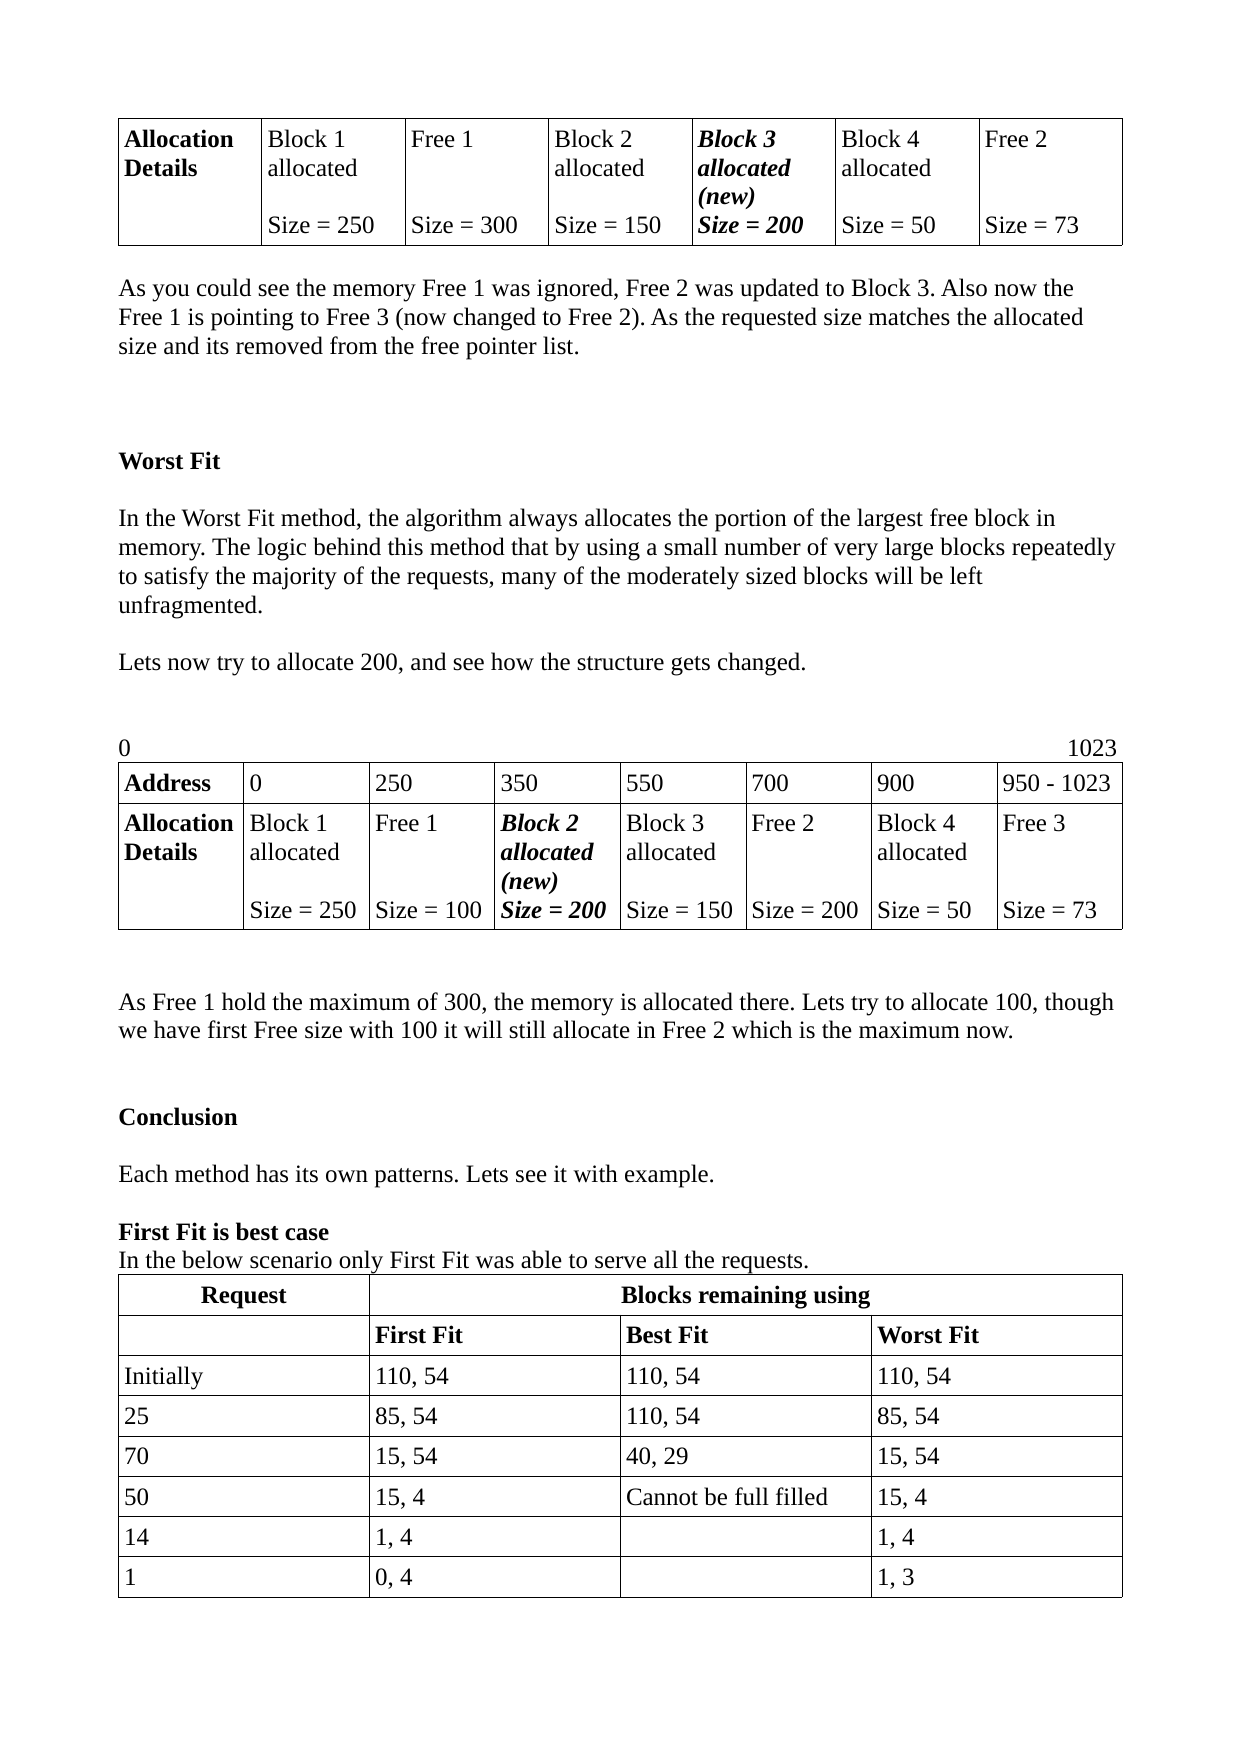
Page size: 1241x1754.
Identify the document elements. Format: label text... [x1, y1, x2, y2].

table_cell Allocation Details [119, 804, 243, 929]
table_cell 1, 4 [370, 1517, 620, 1556]
table_cell Free 1 Size = 100 [370, 804, 494, 929]
table_cell 50 [119, 1477, 369, 1516]
table_cell [119, 1316, 369, 1355]
table_header 550 [621, 763, 746, 803]
table_header Blocks remaining using [370, 1275, 1122, 1314]
table_header 700 [747, 763, 871, 803]
table_cell Block 2 allocated (new) Size = 200 [495, 804, 620, 929]
table_cell Best Fit [621, 1316, 871, 1355]
table_cell Free 3 Size = 73 [998, 804, 1122, 929]
table_header 0 [244, 763, 369, 803]
text Worst Fit [118, 446, 1122, 475]
text In the below scenario only First Fit was able to serve all the requests. [118, 1246, 1122, 1274]
table_cell 1 [119, 1557, 369, 1597]
text As you could see the memory Free 1 was ignored, Free 2 was updated to Block 3. Also now the Free 1 is pointing to Free 3 (now changed to Free 2). As the requested size matches the allocated size and its removed from the free pointer list. [118, 273, 1122, 360]
table_cell 15, 4 [872, 1477, 1122, 1516]
table_cell 110, 54 [621, 1396, 871, 1436]
table_cell [621, 1557, 871, 1597]
table_cell Cannot be full filled [621, 1477, 871, 1516]
table_cell 40, 29 [621, 1437, 871, 1476]
table_cell 15, 54 [370, 1437, 620, 1476]
table_header Address [119, 763, 243, 803]
table_cell Allocation Details [119, 119, 261, 245]
table_cell 15, 4 [370, 1477, 620, 1516]
table_cell 15, 54 [872, 1437, 1122, 1476]
table_cell [621, 1517, 871, 1556]
table_cell Block 1 allocated Size = 250 [244, 804, 369, 929]
table_cell Initially [119, 1356, 369, 1395]
table_cell Free 2 Size = 73 [980, 119, 1122, 245]
table_cell Free 1 Size = 300 [406, 119, 548, 245]
table_header Request [119, 1275, 369, 1314]
table_cell 110, 54 [621, 1356, 871, 1395]
table_header 250 [370, 763, 494, 803]
table_header 350 [495, 763, 620, 803]
table_cell 110, 54 [370, 1356, 620, 1395]
table_cell Block 2 allocated Size = 150 [549, 119, 692, 245]
table_cell Free 2 Size = 200 [747, 804, 871, 929]
table_cell Block 3 allocated Size = 150 [621, 804, 746, 929]
table_cell Block 1 allocated Size = 250 [262, 119, 405, 245]
text Each method has its own patterns. Lets see it with example. [118, 1159, 1122, 1188]
table_cell 85, 54 [872, 1396, 1122, 1436]
table_cell 25 [119, 1396, 369, 1436]
table_cell 85, 54 [370, 1396, 620, 1436]
table_cell 1, 3 [872, 1557, 1122, 1597]
text First Fit is best case [118, 1217, 1122, 1246]
table_cell Worst Fit [872, 1316, 1122, 1355]
table_cell Block 4 allocated Size = 50 [836, 119, 979, 245]
table_header 950 - 1023 [998, 763, 1122, 803]
text In the Worst Fit method, the algorithm always allocates the portion of the largest free block in memory. The logic behind this method that by using a small number of very large blocks repeatedly to satisfy the majority of the requests, many of the moderately sized blocks will be left unfragmented. [118, 503, 1122, 618]
table_cell 70 [119, 1437, 369, 1476]
text 0 1023 [118, 733, 1122, 762]
text Lets now try to allocate 200, and see how the structure gets changed. [118, 647, 1122, 676]
table_header 900 [872, 763, 997, 803]
table_cell 110, 54 [872, 1356, 1122, 1395]
text Conclusion [118, 1102, 1122, 1131]
table_cell 1, 4 [872, 1517, 1122, 1556]
table_cell 0, 4 [370, 1557, 620, 1597]
text As Free 1 hold the maximum of 300, the memory is allocated there. Lets try to allocate 100, though we have first Free size with 100 it will still allocate in Free 2 which is the maximum now. [118, 987, 1122, 1044]
table_cell 14 [119, 1517, 369, 1556]
table_cell Block 3 allocated (new) Size = 200 [693, 119, 835, 245]
table_cell First Fit [370, 1316, 620, 1355]
table_cell Block 4 allocated Size = 50 [872, 804, 997, 929]
